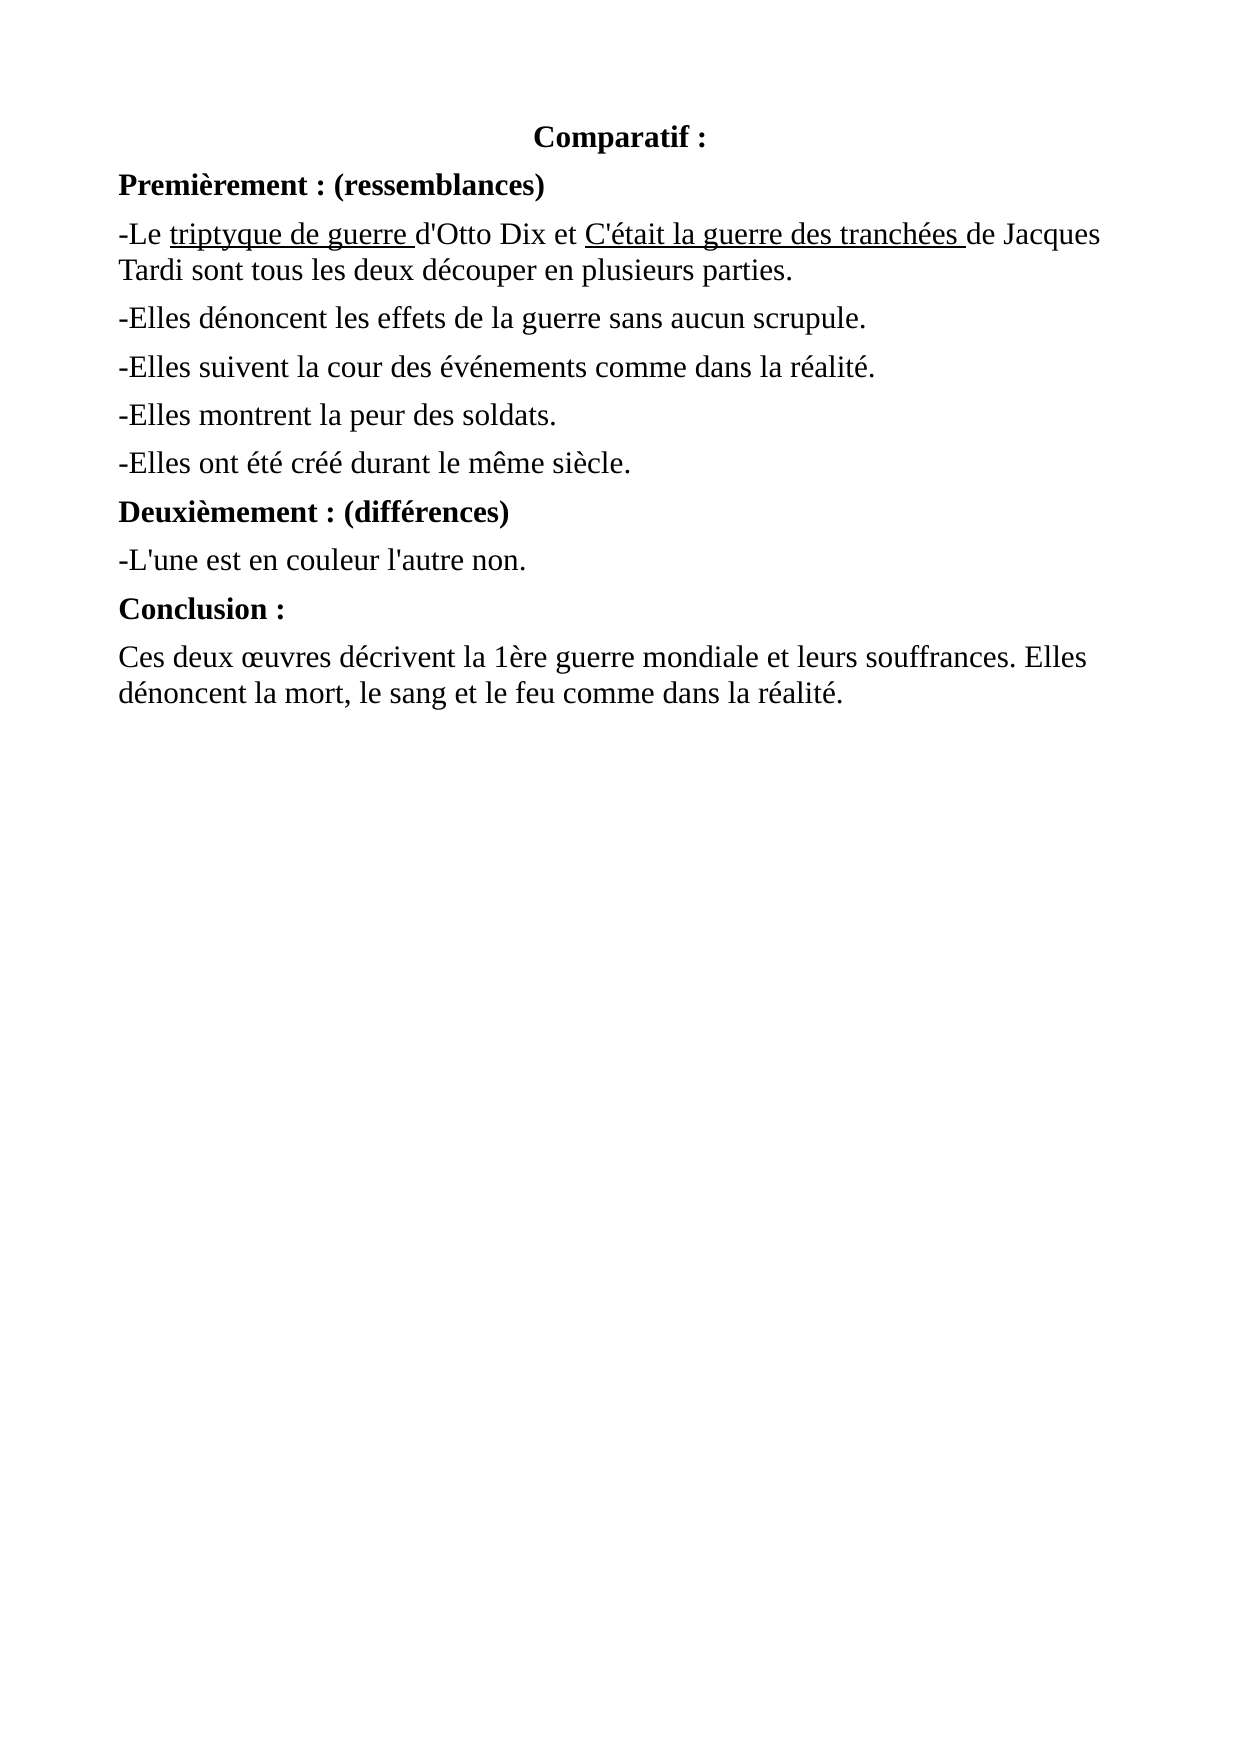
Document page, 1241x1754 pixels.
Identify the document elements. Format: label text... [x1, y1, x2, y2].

text -Elles dénoncent les effets de la guerre sans aucun scrupule. [118, 299, 1122, 335]
text -Elles suivent la cour des événements comme dans la réalité. [118, 348, 1122, 384]
text -Le triptyque de guerre d'Otto Dix et C'était la guerre des tranchées de Jacques Tardi sont tous les deux découper en plusieurs parties. [118, 215, 1122, 287]
text Comparatif : [118, 118, 1122, 154]
text Deuxièmement : (différences) [118, 493, 1122, 529]
text -Elles ont été créé durant le même siècle. [118, 445, 1122, 481]
text Conclusion : [118, 590, 1122, 626]
text Ces deux œuvres décrivent la 1ère guerre mondiale et leurs souffrances. Elles dénoncent la mort, le sang et le feu comme dans la réalité. [118, 638, 1122, 710]
text Premièrement : (ressemblances) [118, 167, 1122, 202]
text -L'une est en couleur l'autre non. [118, 542, 1122, 577]
text -Elles montrent la peur des soldats. [118, 396, 1122, 432]
